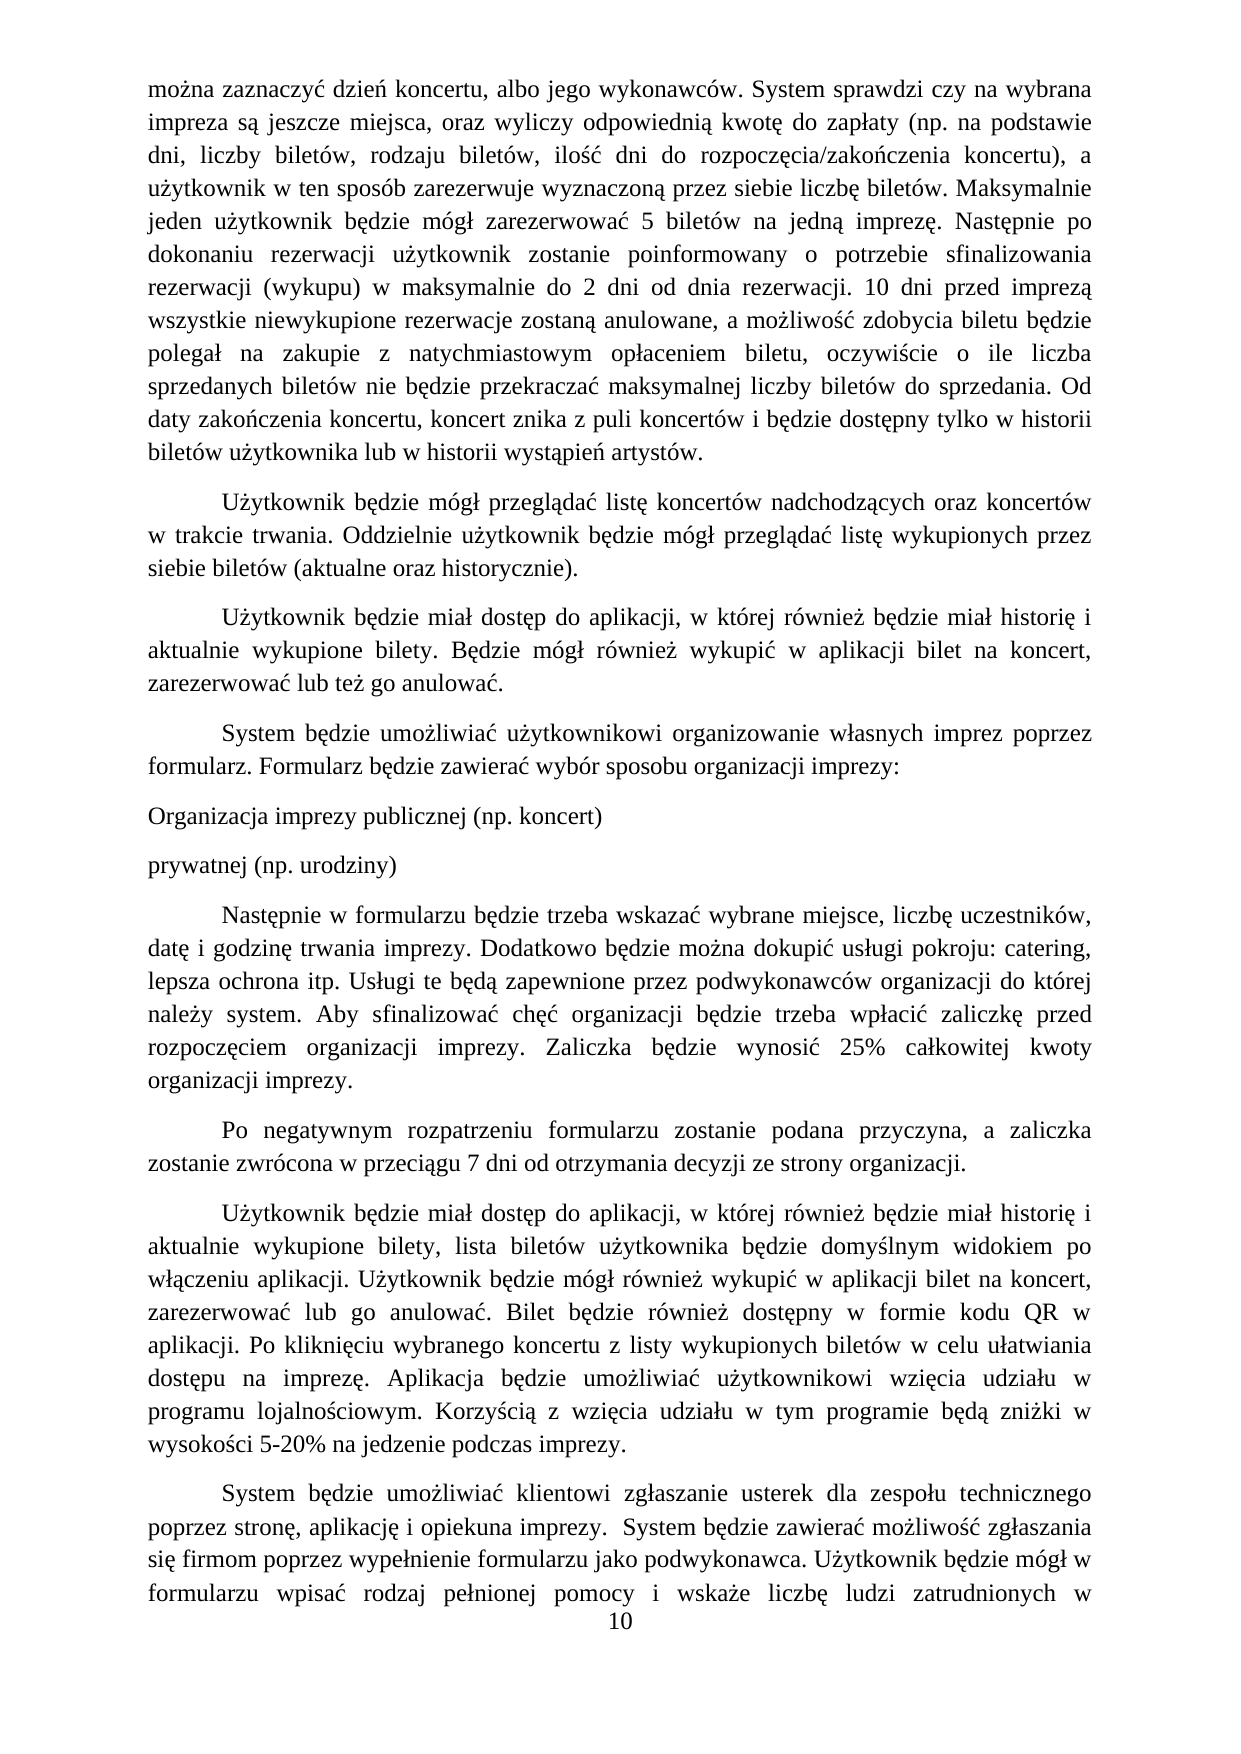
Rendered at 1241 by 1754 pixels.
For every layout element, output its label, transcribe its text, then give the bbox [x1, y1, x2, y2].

text Użytkownik będzie miał dostęp do aplikacji, w której również będzie miał historię i aktualnie wykupione bilety. Będzie mógł również wykupić w aplikacji bilet na koncert, zarezerwować lub też go anulować. [148, 602, 1093, 697]
text można zaznaczyć dzień koncertu, albo jego wykonawców. System sprawdzi czy na wybrana impreza są jeszcze miejsca, oraz wyliczy odpowiednią kwotę do zapłaty (np. na podstawie dni, liczby biletów, rodzaju biletów, ilość dni do rozpoczęcia/zakończenia koncertu), a użytkownik w ten sposób zarezerwuje wyznaczoną przez siebie liczbę biletów. Maksymalnie jeden użytkownik będzie mógł zarezerwować 5 biletów na jedną imprezę. Następnie po dokonaniu rezerwacji użytkownik zostanie poinformowany o potrzebie sfinalizowania rezerwacji (wykupu) w maksymalnie do 2 dni od dnia rezerwacji. 10 dni przed imprezą wszystkie niewykupione rezerwacje zostaną anulowane, a możliwość zdobycia biletu będzie polegał na zakupie z natychmiastowym opłaceniem biletu, oczywiście o ile liczba sprzedanych biletów nie będzie przekraczać maksymalnej liczby biletów do sprzedania. Od daty zakończenia koncertu, koncert znika z puli koncertów i będzie dostępny tylko w historii biletów użytkownika lub w historii wystąpień artystów. [148, 74, 1093, 466]
text Po negatywnym rozpatrzeniu formularzu zostanie podana przyczyna, a zaliczka zostanie zwrócona w przeciągu 7 dni od otrzymania decyzji ze strony organizacji. [148, 1115, 1093, 1177]
text Użytkownik będzie mógł przeglądać listę koncertów nadchodzących oraz koncertów w trakcie trwania. Oddzielnie użytkownik będzie mógł przeglądać listę wykupionych przez siebie biletów (aktualne oraz historycznie). [148, 487, 1093, 581]
text Użytkownik będzie miał dostęp do aplikacji, w której również będzie miał historię i aktualnie wykupione bilety, lista biletów użytkownika będzie domyślnym widokiem po włączeniu aplikacji. Użytkownik będzie mógł również wykupić w aplikacji bilet na koncert, zarezerwować lub go anulować. Bilet będzie również dostępny w formie kodu QR w aplikacji. Po kliknięciu wybranego koncertu z listy wykupionych biletów w celu ułatwiania dostępu na imprezę. Aplikacja będzie umożliwiać użytkownikowi wzięcia udziału w programu lojalnościowym. Korzyścią z wzięcia udziału w tym programie będą zniżki w wysokości 5-20% na jedzenie podczas imprezy. [148, 1198, 1093, 1458]
text Organizacja imprezy publicznej (np. koncert) [148, 801, 1093, 829]
text System będzie umożliwiać użytkownikowi organizowanie własnych imprez poprzez formularz. Formularz będzie zawierać wybór sposobu organizacji imprezy: [148, 718, 1093, 780]
text prywatnej (np. urodziny) [148, 851, 1093, 879]
text Następnie w formularzu będzie trzeba wskazać wybrane miejsce, liczbę uczestników, datę i godzinę trwania imprezy. Dodatkowo będzie można dokupić usługi pokroju: catering, lepsza ochrona itp. Usługi te będą zapewnione przez podwykonawców organizacji do której należy system. Aby sfinalizować chęć organizacji będzie trzeba wpłacić zaliczkę przed rozpoczęciem organizacji imprezy. Zaliczka będzie wynosić 25% całkowitej kwoty organizacji imprezy. [148, 900, 1093, 1094]
text System będzie umożliwiać klientowi zgłaszanie usterek dla zespołu technicznego poprzez stronę, aplikację i opiekuna imprezy. System będzie zawierać możliwość zgłaszania się firmom poprzez wypełnienie formularzu jako podwykonawca. Użytkownik będzie mógł w formularzu wpisać rodzaj pełnionej pomocy i wskaże liczbę ludzi zatrudnionych w [148, 1478, 1093, 1606]
